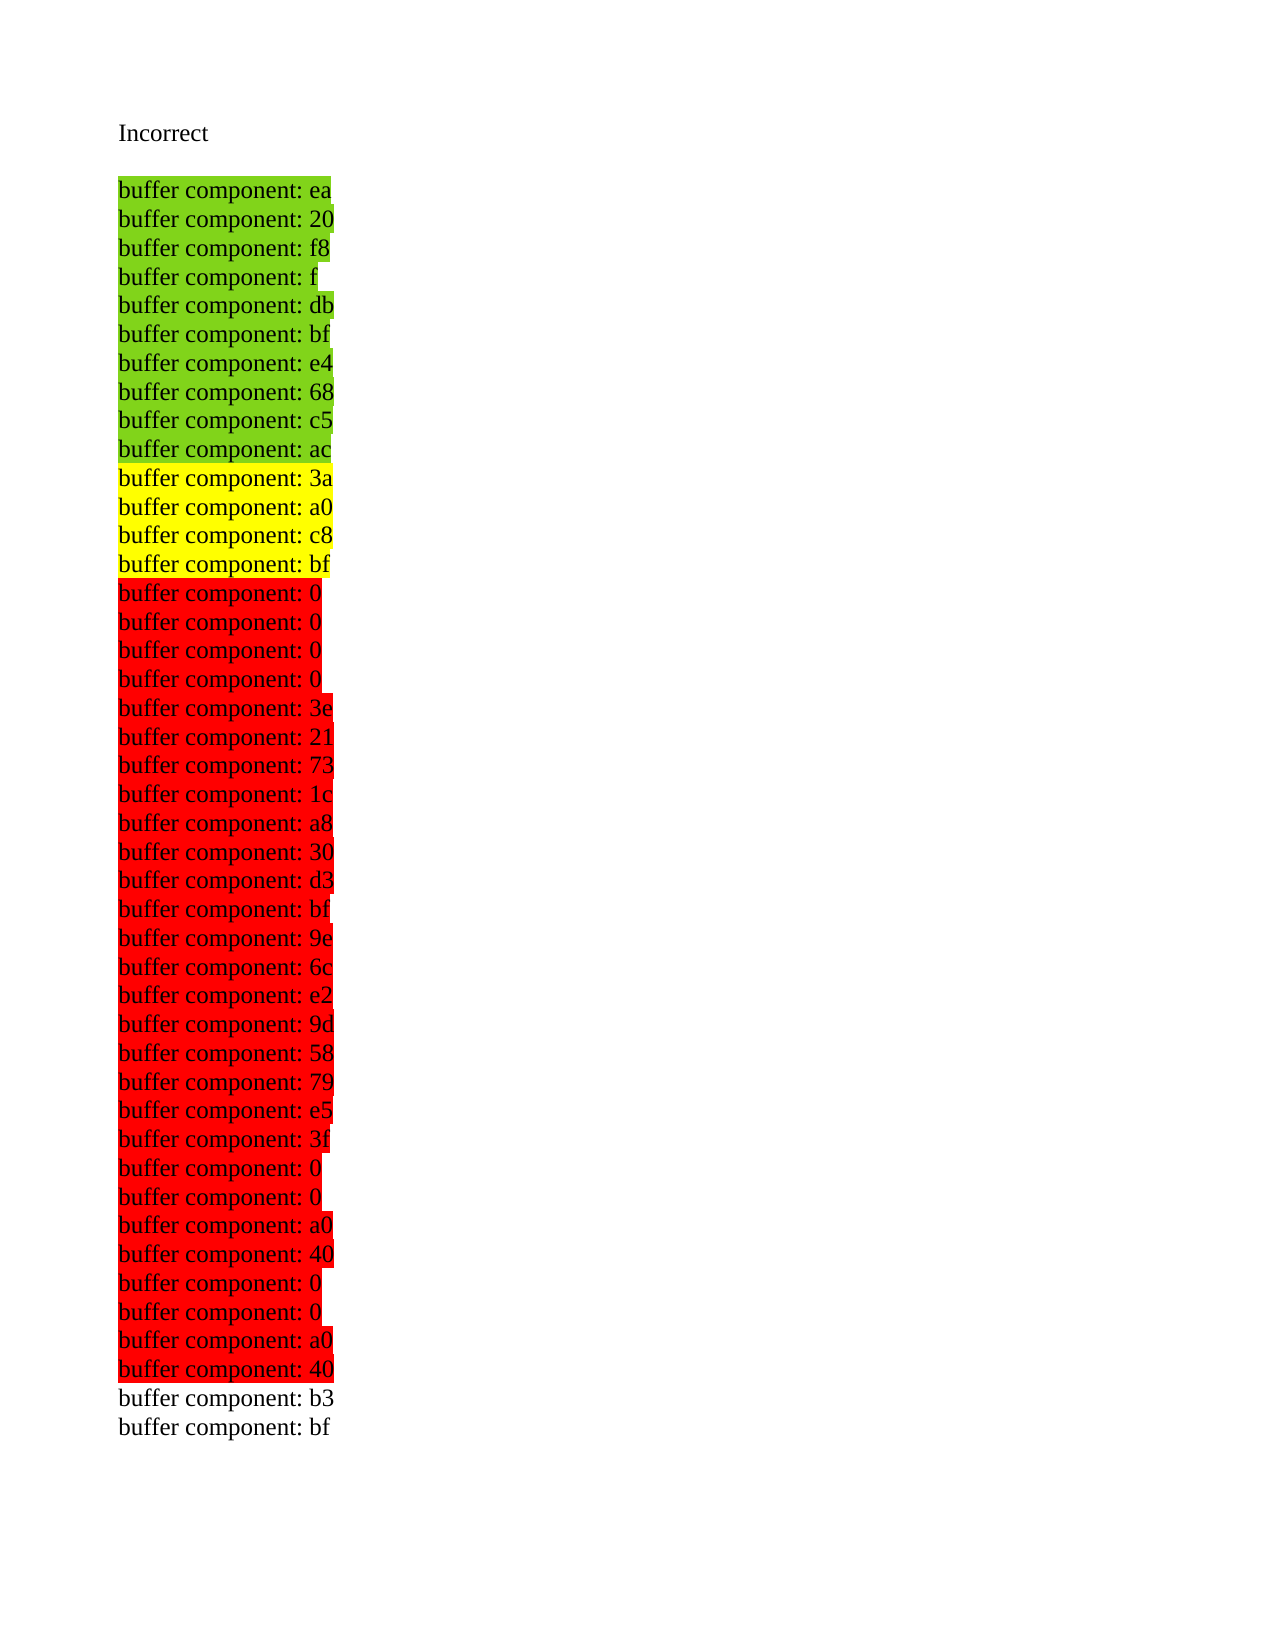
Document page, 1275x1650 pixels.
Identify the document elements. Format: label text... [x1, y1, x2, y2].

text buffer component: 40 [118, 1354, 1157, 1383]
text buffer component: e2 [118, 981, 1157, 1009]
text buffer component: 0 [118, 578, 1157, 607]
text buffer component: 0 [118, 1297, 1157, 1326]
text buffer component: 21 [118, 722, 1157, 751]
text buffer component: bf [118, 1412, 1157, 1441]
text buffer component: bf [118, 319, 1157, 348]
text buffer component: 3e [118, 693, 1157, 722]
text buffer component: 0 [118, 1153, 1157, 1182]
text buffer component: e5 [118, 1096, 1157, 1124]
text buffer component: e4 [118, 348, 1157, 377]
text buffer component: a0 [118, 1211, 1157, 1239]
text buffer component: c5 [118, 406, 1157, 434]
text buffer component: 9e [118, 923, 1157, 952]
text buffer component: 73 [118, 751, 1157, 779]
text buffer component: 6c [118, 952, 1157, 981]
text buffer component: 68 [118, 377, 1157, 406]
text buffer component: 0 [118, 1268, 1157, 1297]
text buffer component: d3 [118, 866, 1157, 894]
text buffer component: b3 [118, 1383, 1157, 1412]
text buffer component: db [118, 291, 1157, 319]
text buffer component: c8 [118, 521, 1157, 549]
text buffer component: 3f [118, 1124, 1157, 1153]
text buffer component: a8 [118, 808, 1157, 837]
text buffer component: a0 [118, 492, 1157, 521]
text buffer component: 79 [118, 1067, 1157, 1096]
text buffer component: a0 [118, 1326, 1157, 1354]
text buffer component: 9d [118, 1009, 1157, 1038]
text Incorrect [118, 118, 1157, 147]
text buffer component: 40 [118, 1239, 1157, 1268]
text buffer component: 1c [118, 779, 1157, 808]
text buffer component: 0 [118, 607, 1157, 636]
text buffer component: 3a [118, 463, 1157, 492]
text buffer component: ac [118, 434, 1157, 463]
text buffer component: 58 [118, 1038, 1157, 1067]
text buffer component: 20 [118, 204, 1157, 233]
text buffer component: 0 [118, 664, 1157, 693]
text buffer component: bf [118, 549, 1157, 578]
text buffer component: f [118, 262, 1157, 291]
text buffer component: 0 [118, 636, 1157, 664]
text buffer component: 0 [118, 1182, 1157, 1211]
text buffer component: 30 [118, 837, 1157, 866]
text buffer component: ea [118, 176, 1157, 204]
text buffer component: f8 [118, 233, 1157, 262]
text buffer component: bf [118, 894, 1157, 923]
